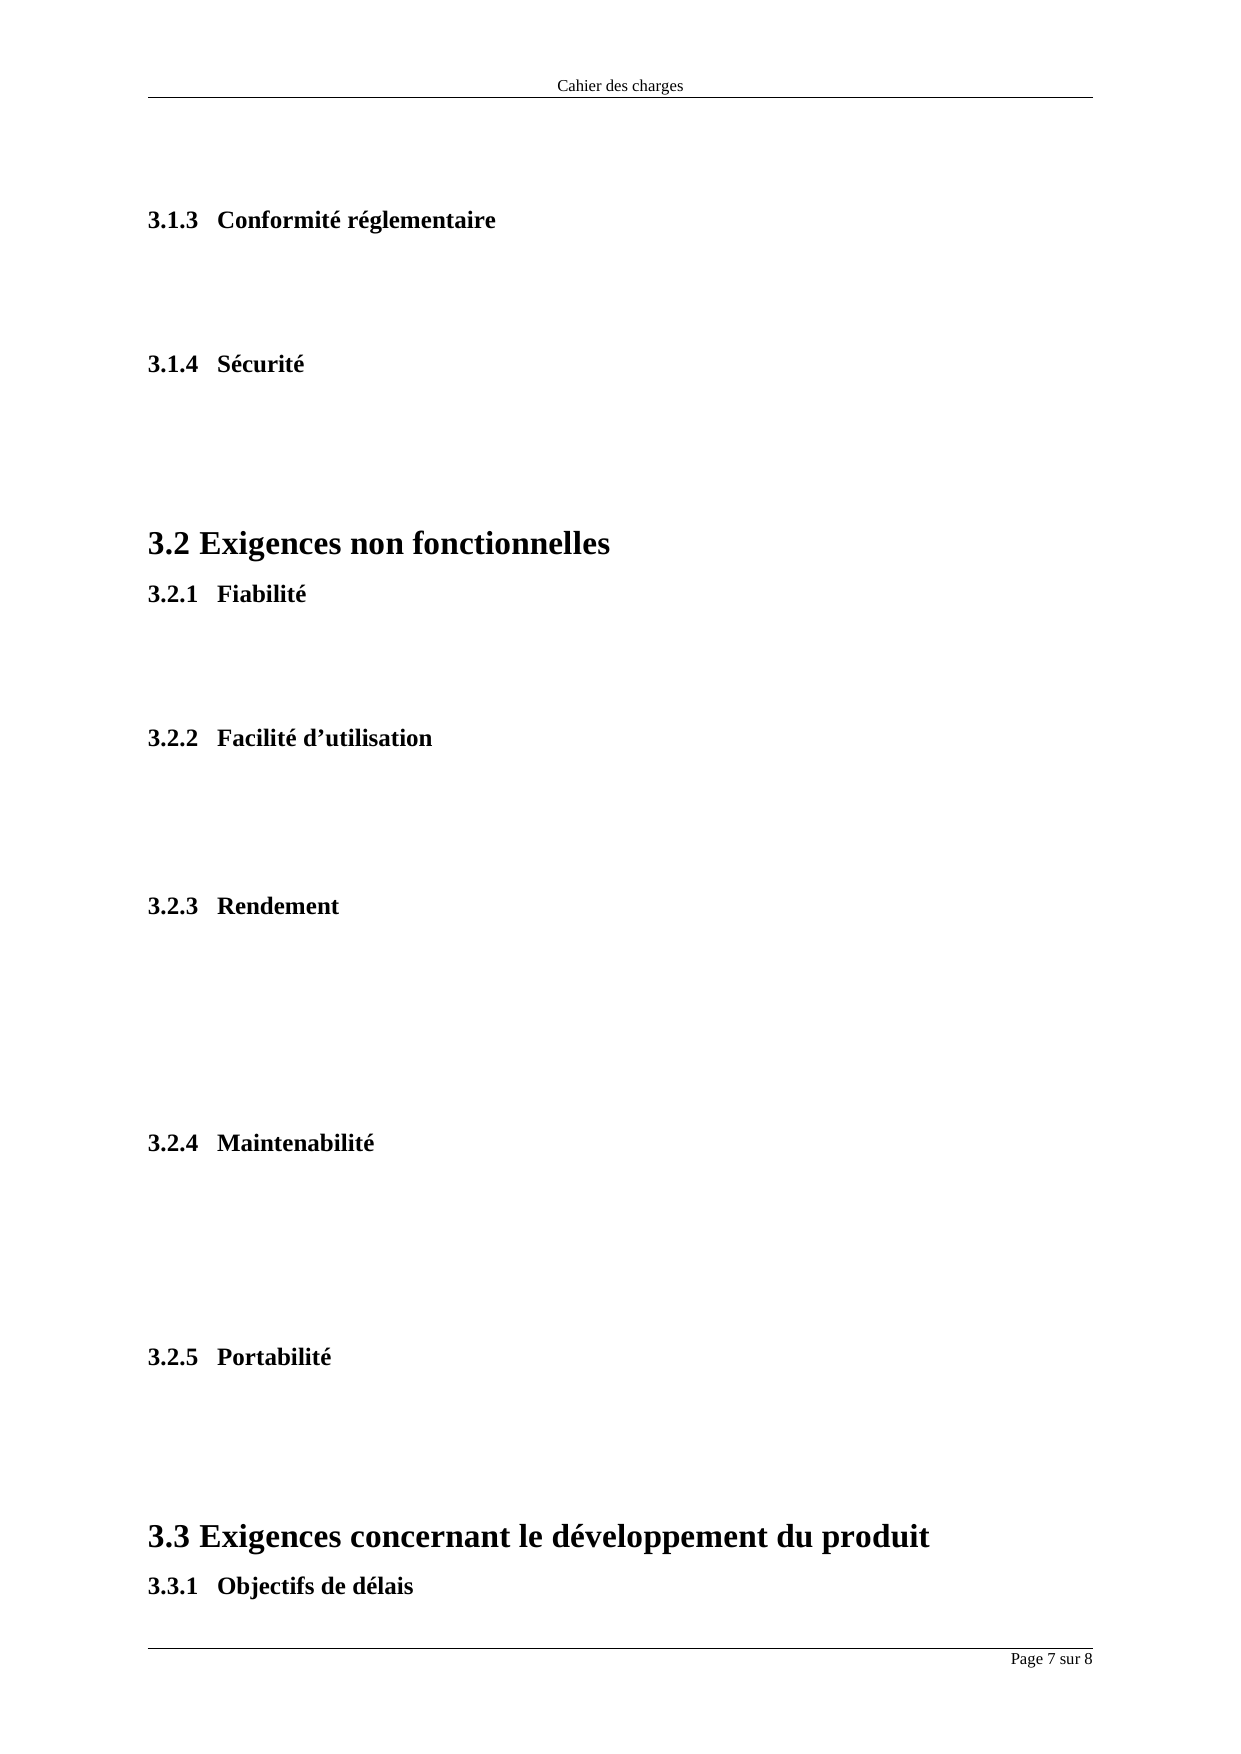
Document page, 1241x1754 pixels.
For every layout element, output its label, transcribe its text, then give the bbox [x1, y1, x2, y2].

subtitle Exigences concernant le développement du produit [148, 1517, 1093, 1554]
subtitle Fiabilité [148, 579, 1093, 607]
subtitle Rendement [148, 892, 1093, 920]
subtitle Facilité d’utilisation [148, 724, 1093, 752]
subtitle Sécurité [148, 350, 1093, 378]
subtitle Portabilité [148, 1343, 1093, 1371]
subtitle Maintenabilité [148, 1129, 1093, 1157]
subtitle Conformité réglementaire [148, 206, 1093, 233]
subtitle Objectifs de délais [148, 1572, 1093, 1600]
subtitle Exigences non fonctionnelles [148, 524, 1093, 561]
